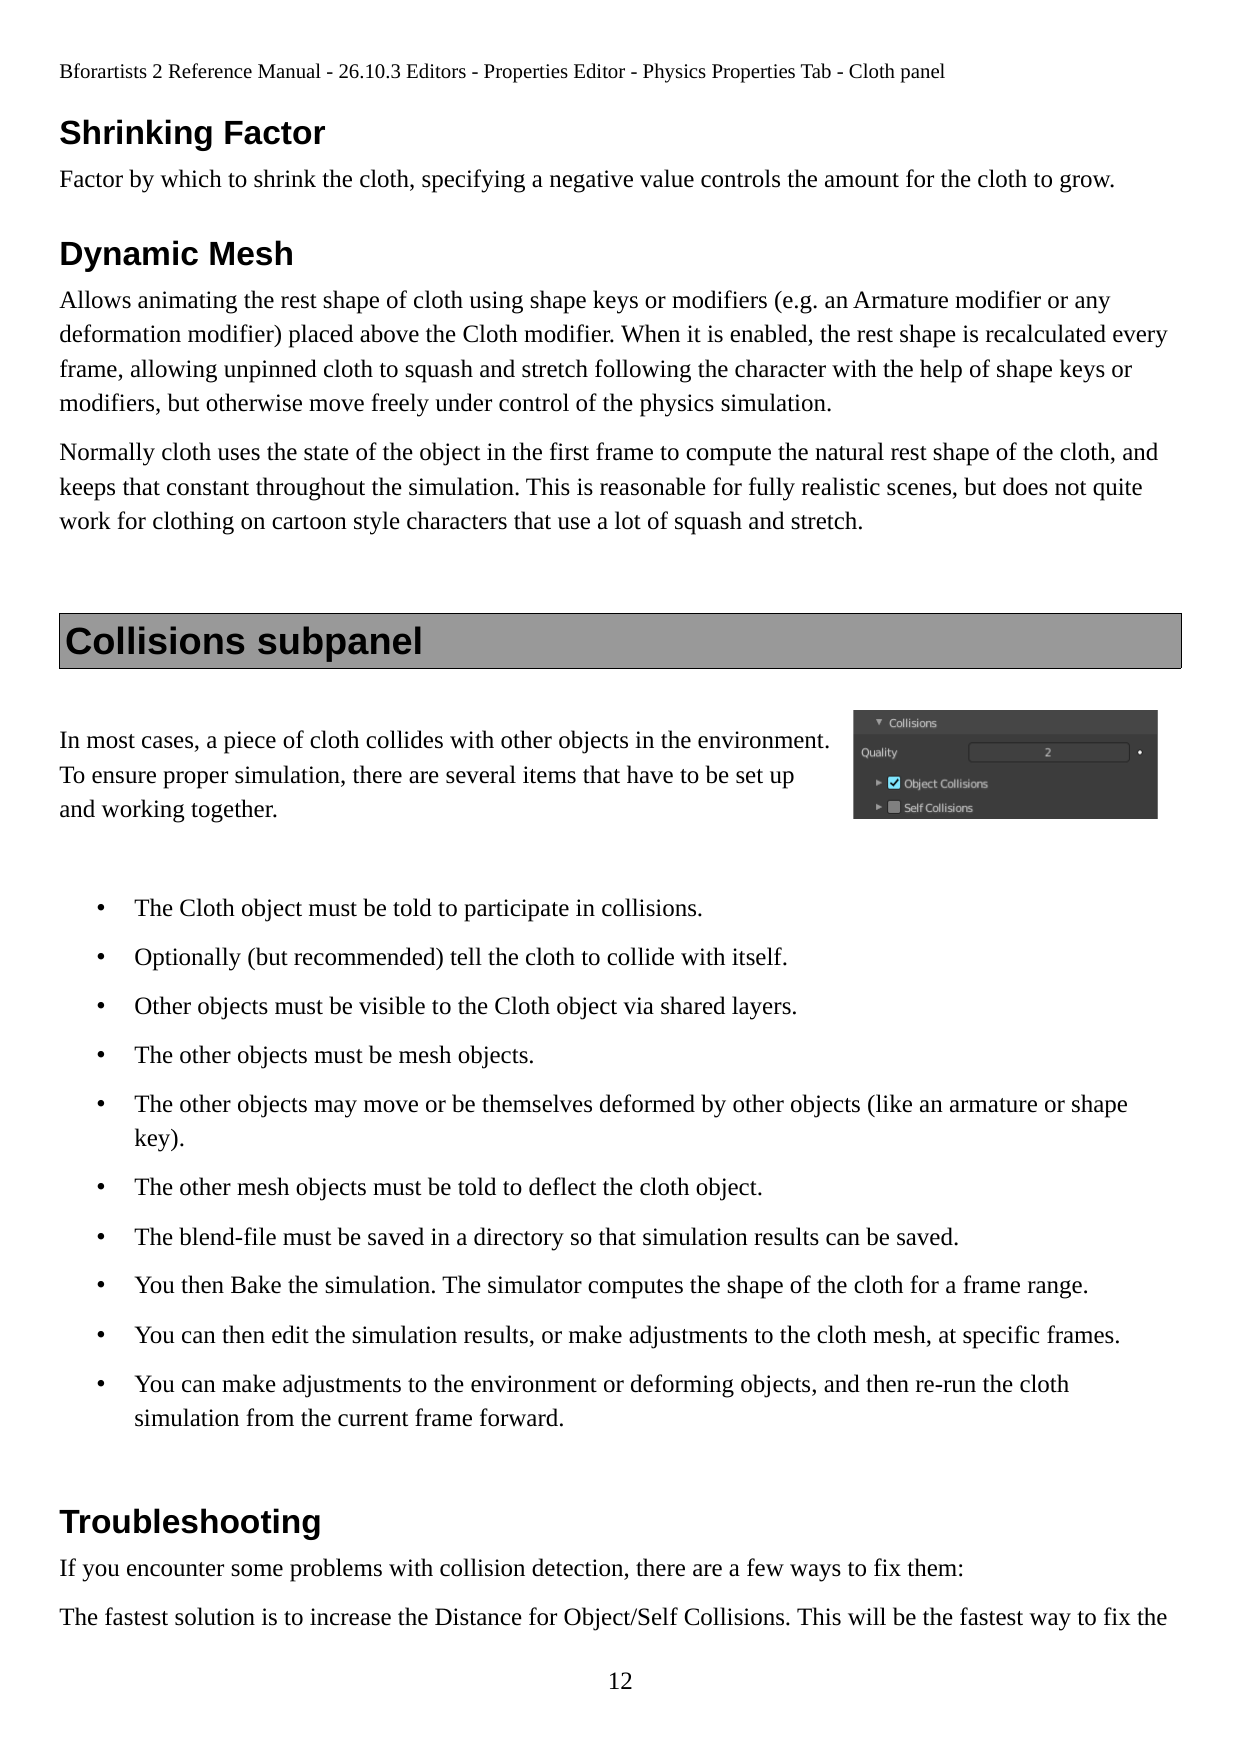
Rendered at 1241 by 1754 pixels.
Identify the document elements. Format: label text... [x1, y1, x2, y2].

subtitle Dynamic Mesh [59, 234, 1181, 272]
list You then Bake the simulation. The simulator computes the shape of the cloth for a frame range. [97, 1271, 1181, 1299]
list The other objects must be mesh objects. [97, 1040, 1181, 1069]
text Factor by which to shrink the cloth, specifying a negative value controls the amount for the cloth to grow. [59, 164, 1181, 192]
list You can then edit the simulation results, or make adjustments to the cloth mesh, at specific frames. [97, 1320, 1181, 1348]
list The Cloth object must be told to participate in collisions. [97, 893, 1181, 921]
table_header Collisions subpanel [60, 614, 1181, 668]
subtitle Troubleshooting [59, 1502, 1181, 1541]
subtitle Shrinking Factor [59, 113, 1181, 151]
text Allows animating the rest shape of cloth using shape keys or modifiers (e.g. an Armature modifier or any deformation modifier) placed above the Cloth modifier. When it is enabled, the rest shape is recalculated every frame, allowing unpinned cloth to squash and stretch following the character with the help of shape keys or modifiers, but otherwise move freely under control of the physics simulation. [59, 285, 1181, 417]
list You can make adjustments to the environment or deforming objects, and then re-run the cloth simulation from the current frame forward. [97, 1369, 1181, 1432]
picture [853, 710, 1158, 819]
text Normally cloth uses the state of the object in the first frame to compute the natural rest shape of the cloth, and keeps that constant throughout the simulation. This is reasonable for fully realistic scenes, but does not quite work for clothing on cartoon style characters that use a lot of squash and stretch. [59, 437, 1181, 535]
list The blend-file must be saved in a directory so that simulation results can be saved. [97, 1222, 1181, 1250]
list The other objects may move or be themselves deformed by other objects (like an armature or shape key). [97, 1089, 1181, 1152]
list Other objects must be visible to the Cloth object via shared layers. [97, 991, 1181, 1019]
text In most cases, a piece of cloth collides with other objects in the environment. To ensure proper simulation, there are several items that have to be set up and working together. [59, 726, 1181, 823]
text The fastest solution is to increase the Distance for Object/Self Collisions. This will be the fastest way to fix the [59, 1602, 1181, 1631]
text If you encounter some problems with collision detection, there are a few ways to fix them: [59, 1553, 1181, 1582]
list Optionally (but recommended) tell the cloth to collide with itself. [97, 942, 1181, 971]
list The other mesh objects must be told to deflect the cloth object. [97, 1172, 1181, 1201]
